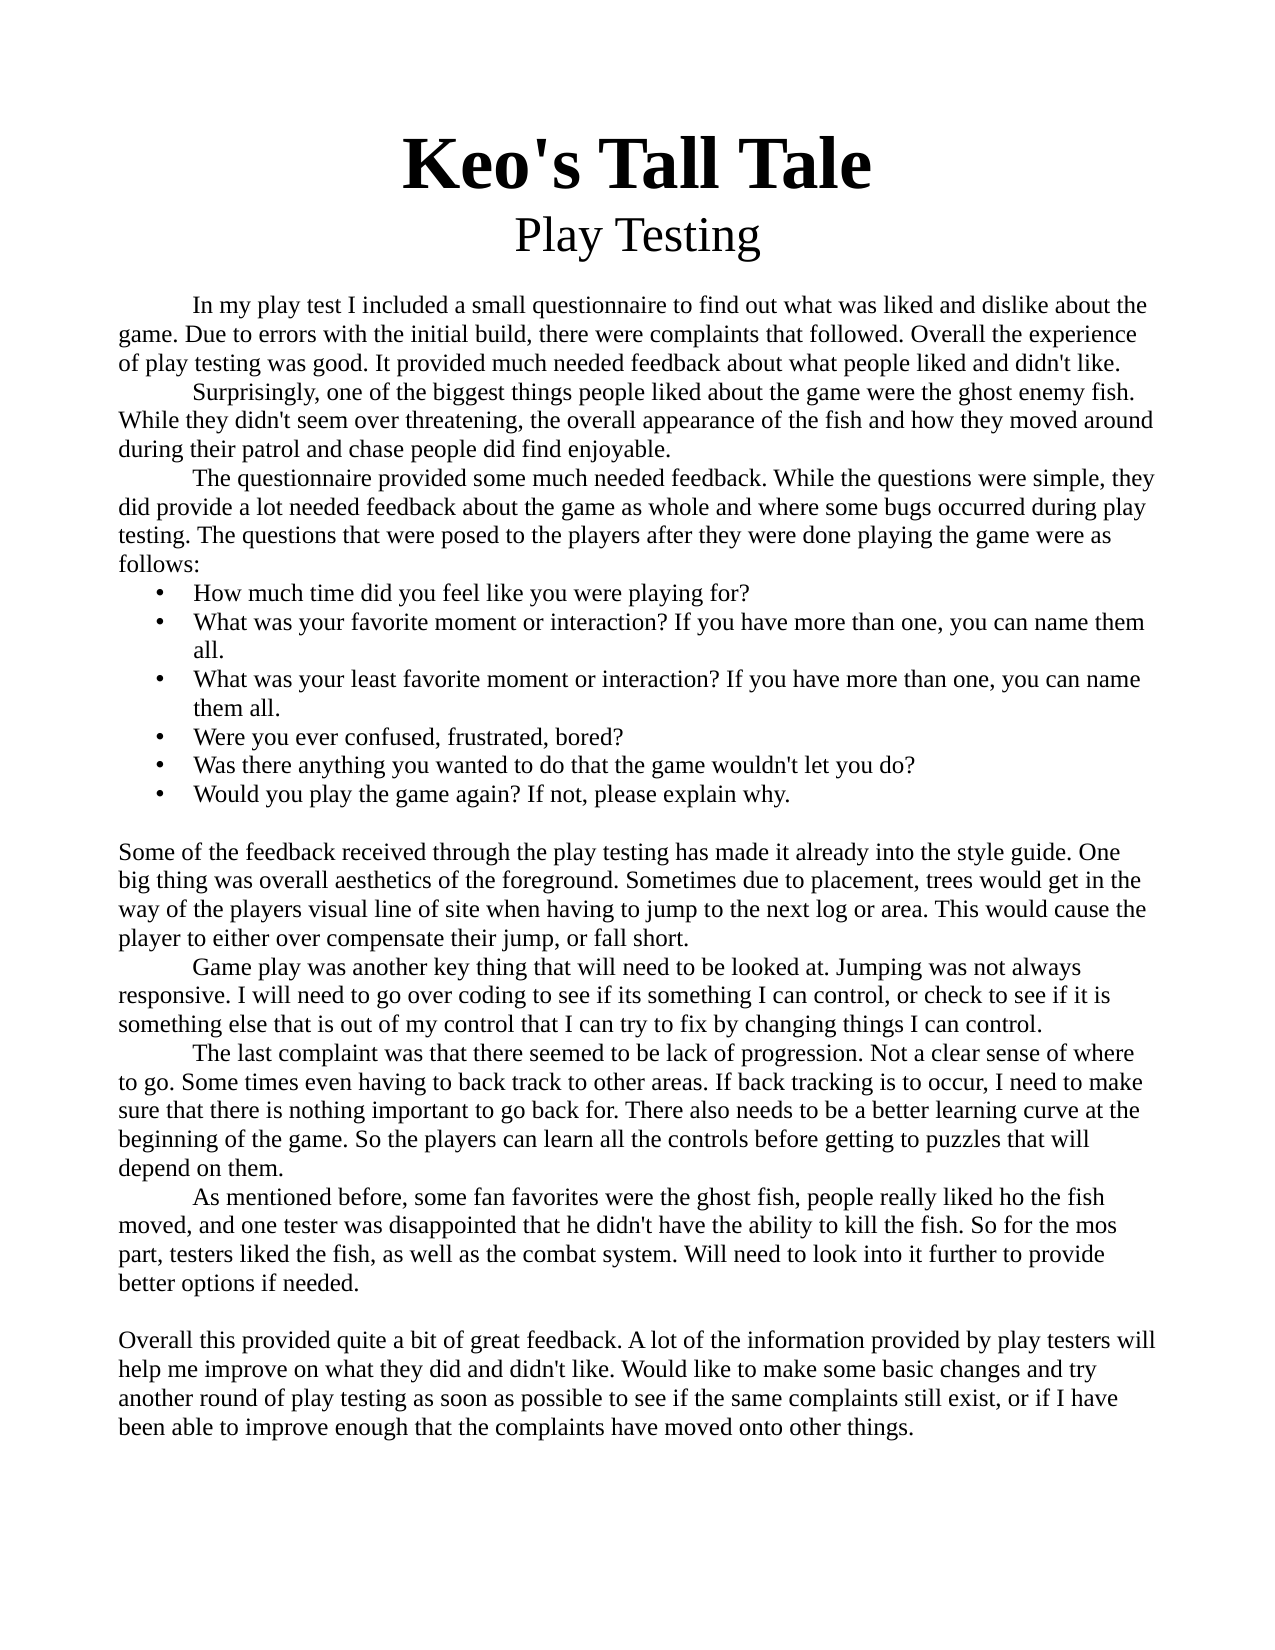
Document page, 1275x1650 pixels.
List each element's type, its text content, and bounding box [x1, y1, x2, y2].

list Would you play the game again? If not, please explain why. [156, 779, 1157, 808]
text As mentioned before, some fan favorites were the ghost fish, people really liked ho the fish moved, and one tester was disappointed that he didn't have the ability to kill the fish. So for the mos part, testers liked the fish, as well as the combat system. Will need to look into it further to provide better options if needed. [118, 1182, 1157, 1297]
list Was there anything you wanted to do that the game wouldn't let you do? [156, 751, 1157, 779]
text Play Testing [118, 204, 1157, 262]
text The questionnaire provided some much needed feedback. While the questions were simple, they did provide a lot needed feedback about the game as whole and where some bugs occurred during play testing. The questions that were posed to the players after they were done playing the game were as follows: [118, 463, 1157, 578]
list Were you ever confused, frustrated, bored? [156, 722, 1157, 751]
text Game play was another key thing that will need to be looked at. Jumping was not always responsive. I will need to go over coding to see if its something I can control, or check to see if it is something else that is out of my control that I can try to fix by changing things I can control. [118, 952, 1157, 1038]
text In my play test I included a small questionnaire to find out what was liked and dislike about the game. Due to errors with the initial build, there were complaints that followed. Overall the experience of play testing was good. It provided much needed feedback about what people liked and didn't like. [118, 291, 1157, 377]
list What was your least favorite moment or interaction? If you have more than one, you can name them all. [156, 664, 1157, 722]
list What was your favorite moment or interaction? If you have more than one, you can name them all. [156, 607, 1157, 664]
text Surprisingly, one of the biggest things people liked about the game were the ghost enemy fish. While they didn't seem over threatening, the overall appearance of the fish and how they moved around during their patrol and chase people did find enjoyable. [118, 377, 1157, 463]
text Some of the feedback received through the play testing has made it already into the style guide. One big thing was overall aesthetics of the foreground. Sometimes due to placement, trees would get in the way of the players visual line of site when having to jump to the next log or area. This would cause the player to either over compensate their jump, or fall short. [118, 837, 1157, 952]
text Keo's Tall Tale [118, 118, 1157, 204]
text The last complaint was that there seemed to be lack of progression. Not a clear sense of where to go. Some times even having to back track to other areas. If back tracking is to occur, I need to make sure that there is nothing important to go back for. There also needs to be a better learning curve at the beginning of the game. So the players can learn all the controls before getting to puzzles that will depend on them. [118, 1038, 1157, 1182]
text Overall this provided quite a bit of great feedback. A lot of the information provided by play testers will help me improve on what they did and didn't like. Would like to make some basic changes and try another round of play testing as soon as possible to see if the same complaints still exist, or if I have been able to improve enough that the complaints have moved onto other things. [118, 1326, 1157, 1441]
list How much time did you feel like you were playing for? [156, 578, 1157, 607]
